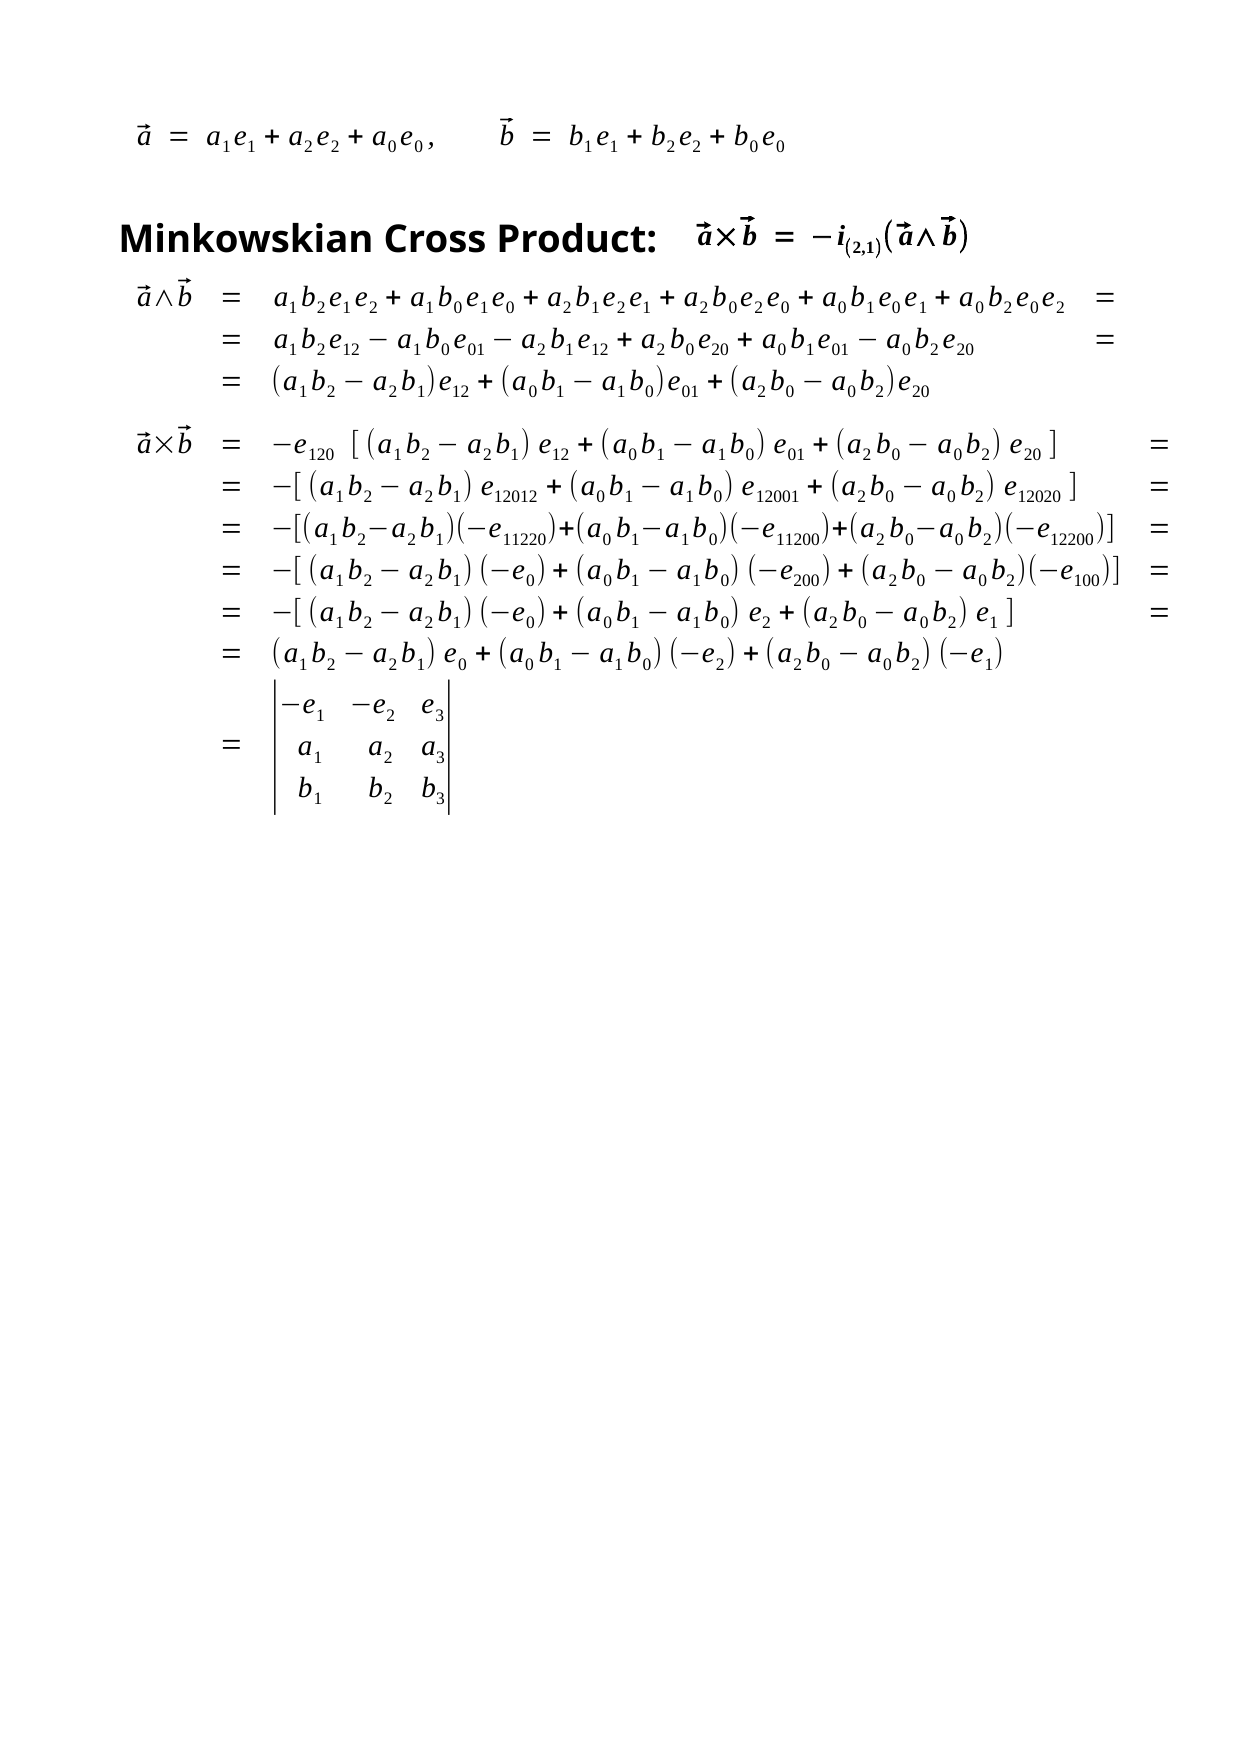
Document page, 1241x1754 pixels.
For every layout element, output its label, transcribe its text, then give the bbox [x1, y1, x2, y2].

subtitle Minkowskian Cross Product: [118, 212, 1122, 264]
